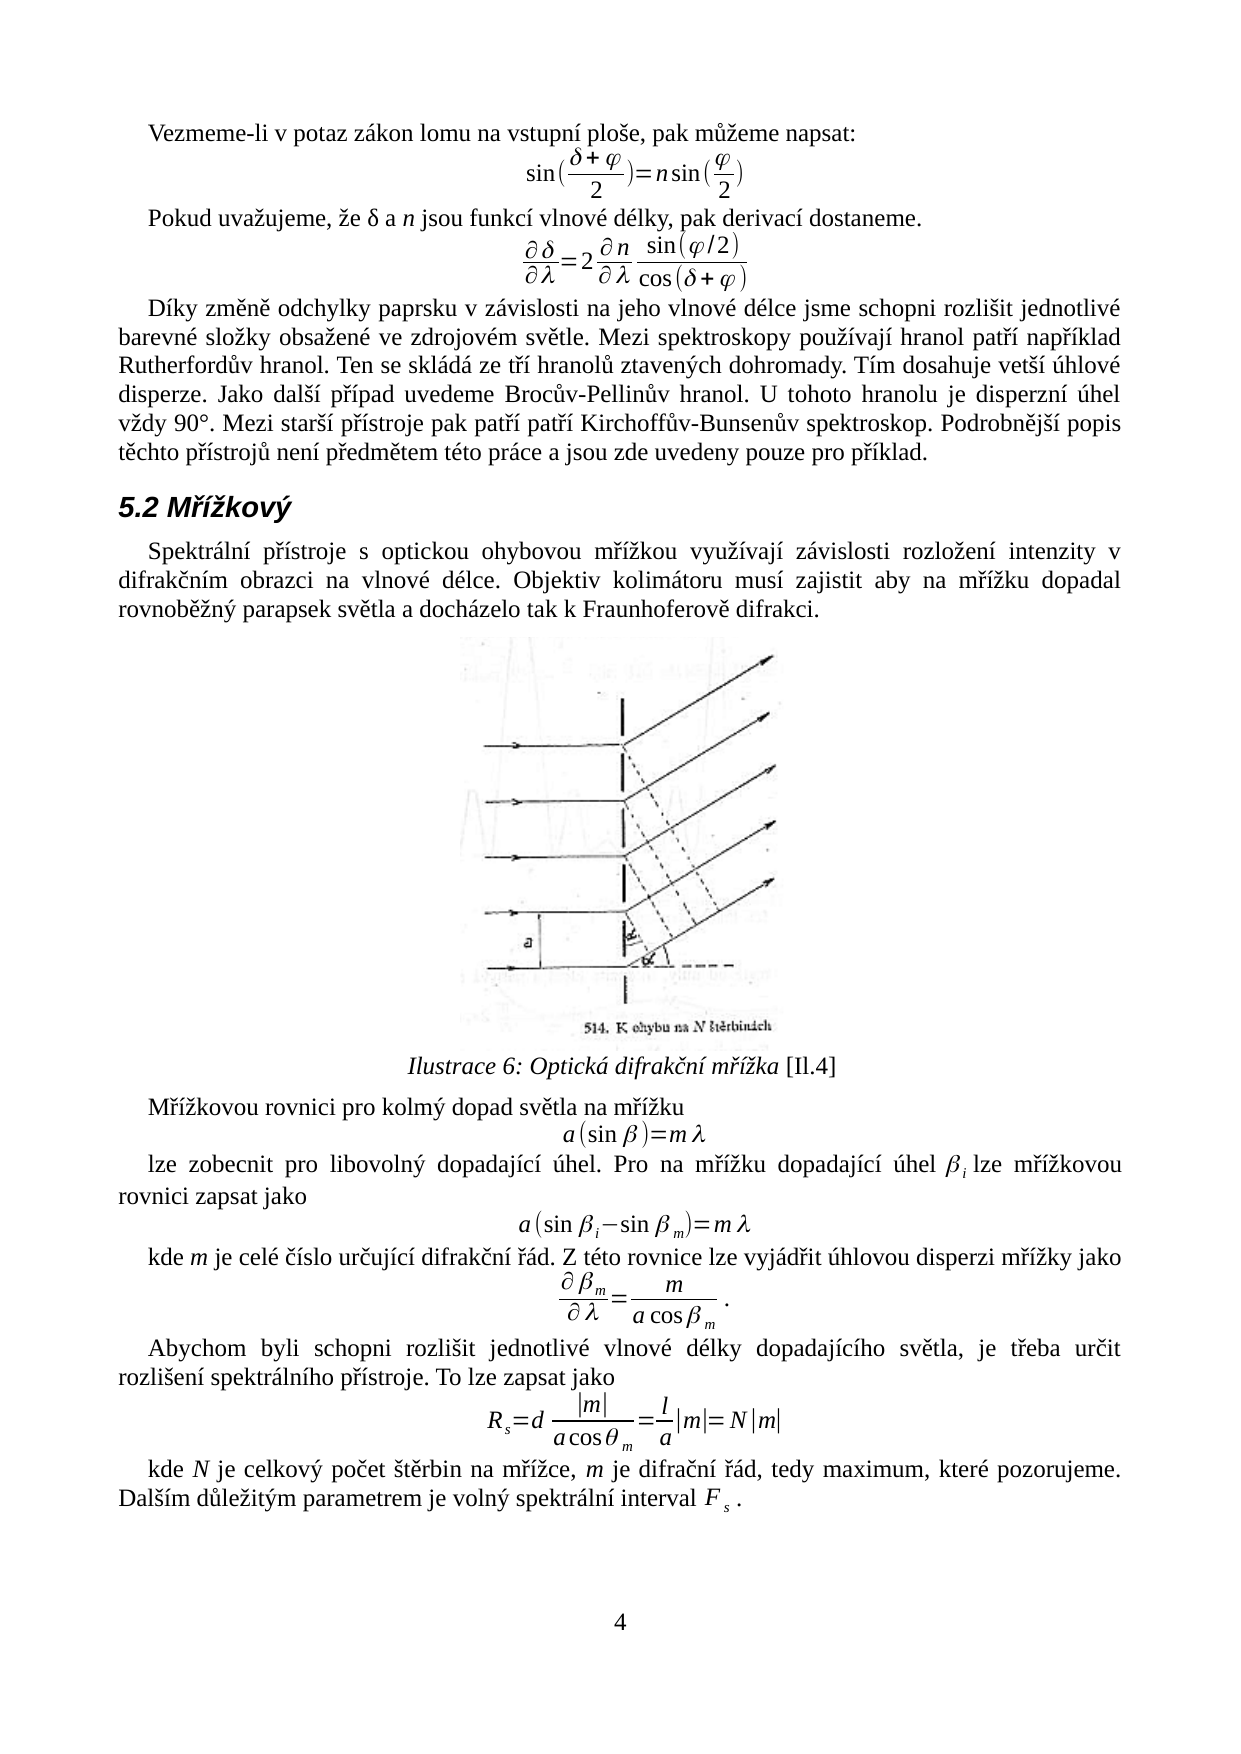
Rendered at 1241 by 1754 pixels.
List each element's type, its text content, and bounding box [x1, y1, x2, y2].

text kde N je celkový počet štěrbin na mřížce, m je difrační řád, tedy maximum, které pozorujeme. Dalším důležitým parametrem je volný spektrální interval. [118, 1454, 1122, 1515]
text Ilustrace 6: Optická difrakční mřížka [Il.4] [120, 649, 1123, 1080]
text kde m je celé číslo určující difrakční řád. Z této rovnice lze vyjádřit úhlovou disperzi mřížky jako [118, 1242, 1122, 1270]
text Pokud uvažujeme, že δ a n jsou funkcí vlnové délky, pak derivací dostaneme. [118, 203, 1122, 232]
subtitle 5.2 Mřížkový [118, 490, 1122, 524]
text Abychom byli schopni rozlišit jednotlivé vlnové délky dopadajícího světla, je třeba určit rozlišení spektrálního přístroje. To lze zapsat jako [118, 1333, 1122, 1391]
text . [118, 1270, 1122, 1333]
text Díky změně odchylky paprsku v závislosti na jeho vlnové délce jsme schopni rozlišit jednotlivé barevné složky obsažené ve zdrojovém světle. Mezi spektroskopy používají hranol patří například Rutherfordův hranol. Ten se skládá ze tří hranolů ztavených dohromady. Tím dosahuje vetší úhlové disperze. Jako další případ uvedeme Brocův-Pellinův hranol. U tohoto hranolu je disperzní úhel vždy 90°. Mezi starší přístroje pak patří patří Kirchoffův-Bunsenův spektroskop. Podrobnější popis těchto přístrojů není předmětem této práce a jsou zde uvedeny pouze pro příklad. [118, 293, 1122, 465]
picture [460, 637, 784, 1051]
text Vezmeme-li v potaz zákon lomu na vstupní ploše, pak můžeme napsat: [118, 118, 1122, 147]
text Spektrální přístroje s optickou ohybovou mřížkou využívají závislosti rozložení intenzity v difrakčním obrazci na vlnové délce. Objektiv kolimátoru musí zajistit aby na mřížku dopadal rovnoběžný parapsek světla a docházelo tak k Fraunhoferově difrakci. [118, 536, 1122, 623]
text Mřížkovou rovnici pro kolmý dopad světla na mřížku [118, 623, 1123, 1120]
text lze zobecnit pro libovolný dopadající úhel. Pro na mřížku dopadající úhellze mřížkovou rovnici zapsat jako [118, 1149, 1122, 1210]
